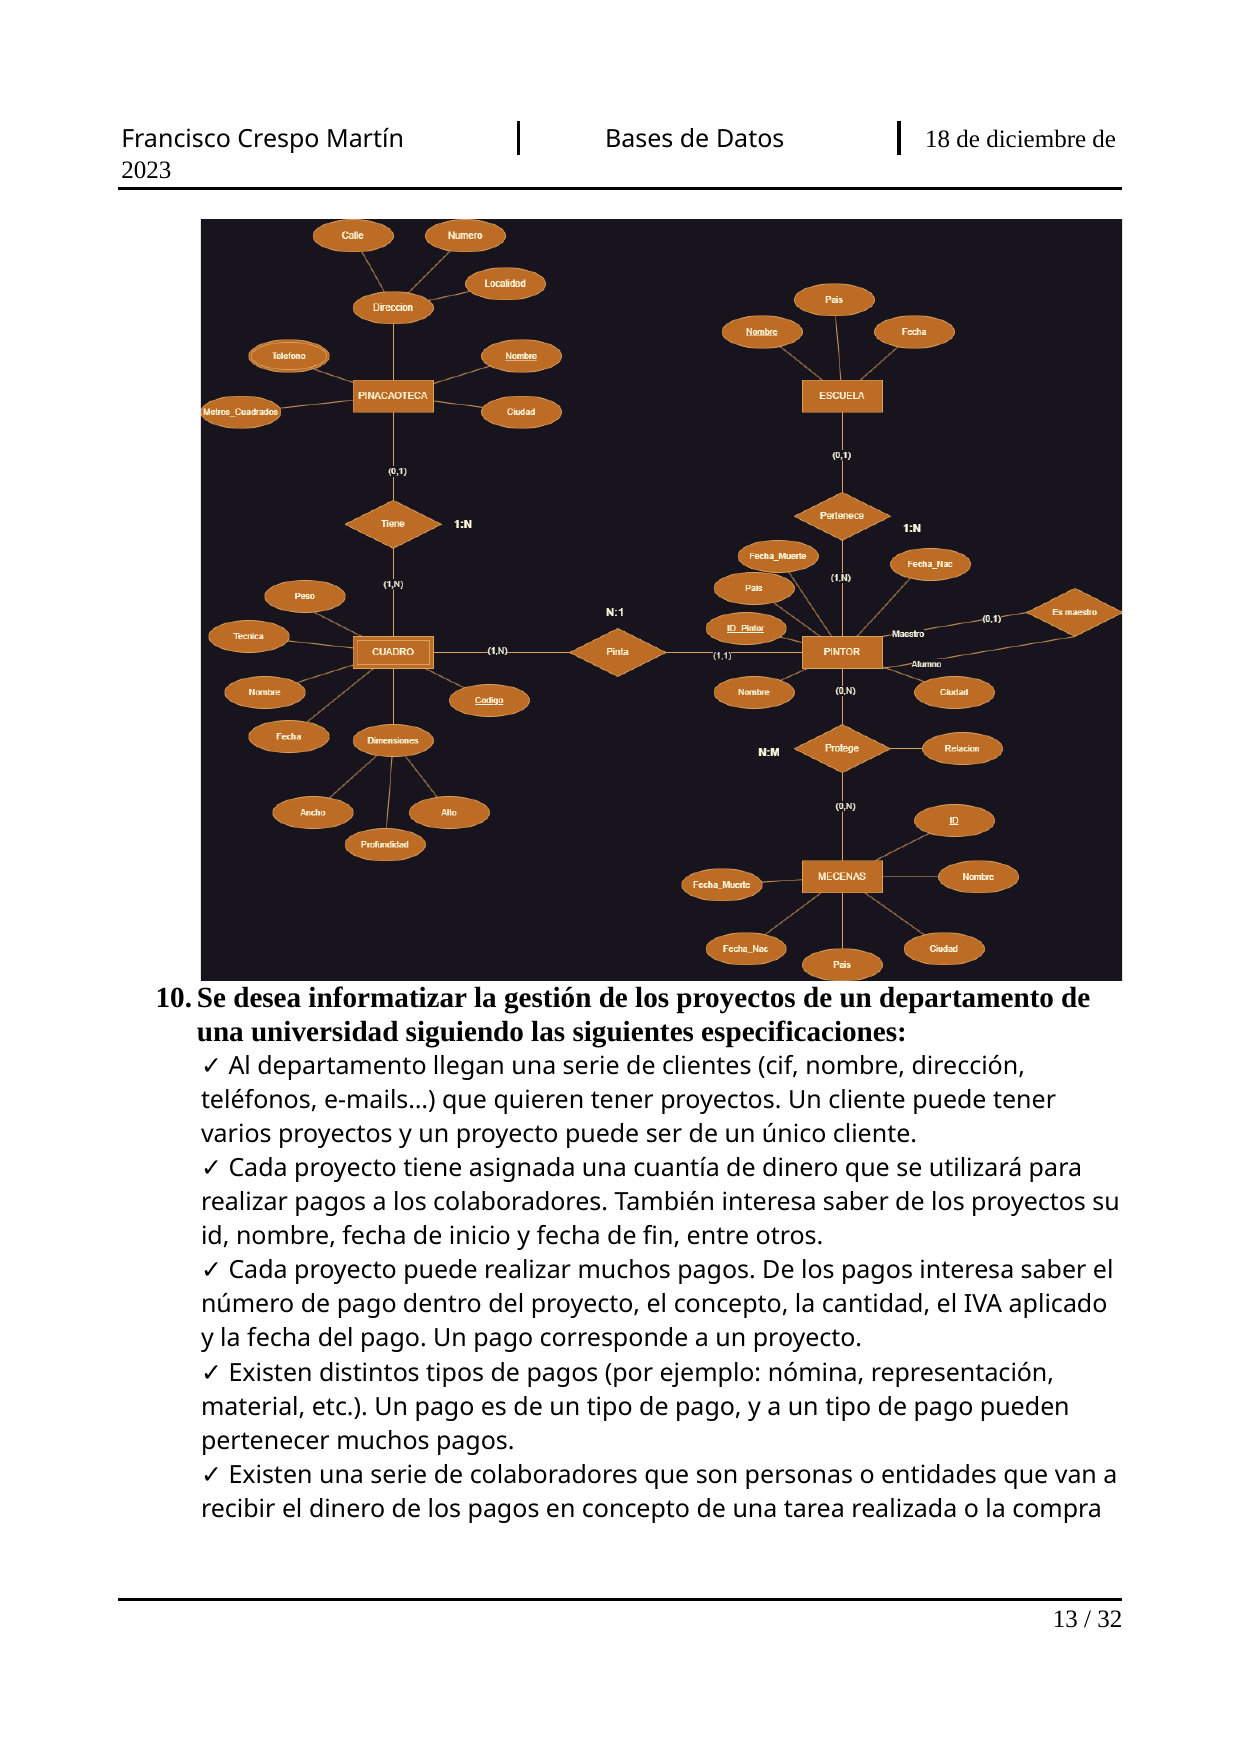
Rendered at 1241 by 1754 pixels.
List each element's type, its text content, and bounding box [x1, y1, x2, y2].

subtitle Se desea informatizar la gestión de los proyectos de un departamento de una universidad siguiendo las siguientes especificaciones: [155, 981, 1122, 1048]
subtitle ✓ Al departamento llegan una serie de clientes (cif, nombre, dirección, teléfonos, e-mails…) que quieren tener proyectos. Un cliente puede tener varios proyectos y un proyecto puede ser de un único cliente. [201, 1048, 1122, 1150]
subtitle ✓ Cada proyecto tiene asignada una cuantía de dinero que se utilizará para realizar pagos a los colaboradores. También interesa saber de los proyectos su id, nombre, fecha de inicio y fecha de fin, entre otros. [201, 1150, 1122, 1252]
subtitle ✓ Cada proyecto puede realizar muchos pagos. De los pagos interesa saber el número de pago dentro del proyecto, el concepto, la cantidad, el IVA aplicado y la fecha del pago. Un pago corresponde a un proyecto. [201, 1252, 1122, 1354]
subtitle ✓ Existen distintos tipos de pagos (por ejemplo: nómina, representación, material, etc.). Un pago es de un tipo de pago, y a un tipo de pago pueden pertenecer muchos pagos. [201, 1354, 1122, 1456]
subtitle ✓ Existen una serie de colaboradores que son personas o entidades que van a recibir el dinero de los pagos en concepto de una tarea realizada o la compra [201, 1456, 1122, 1524]
picture [200, 219, 1123, 981]
